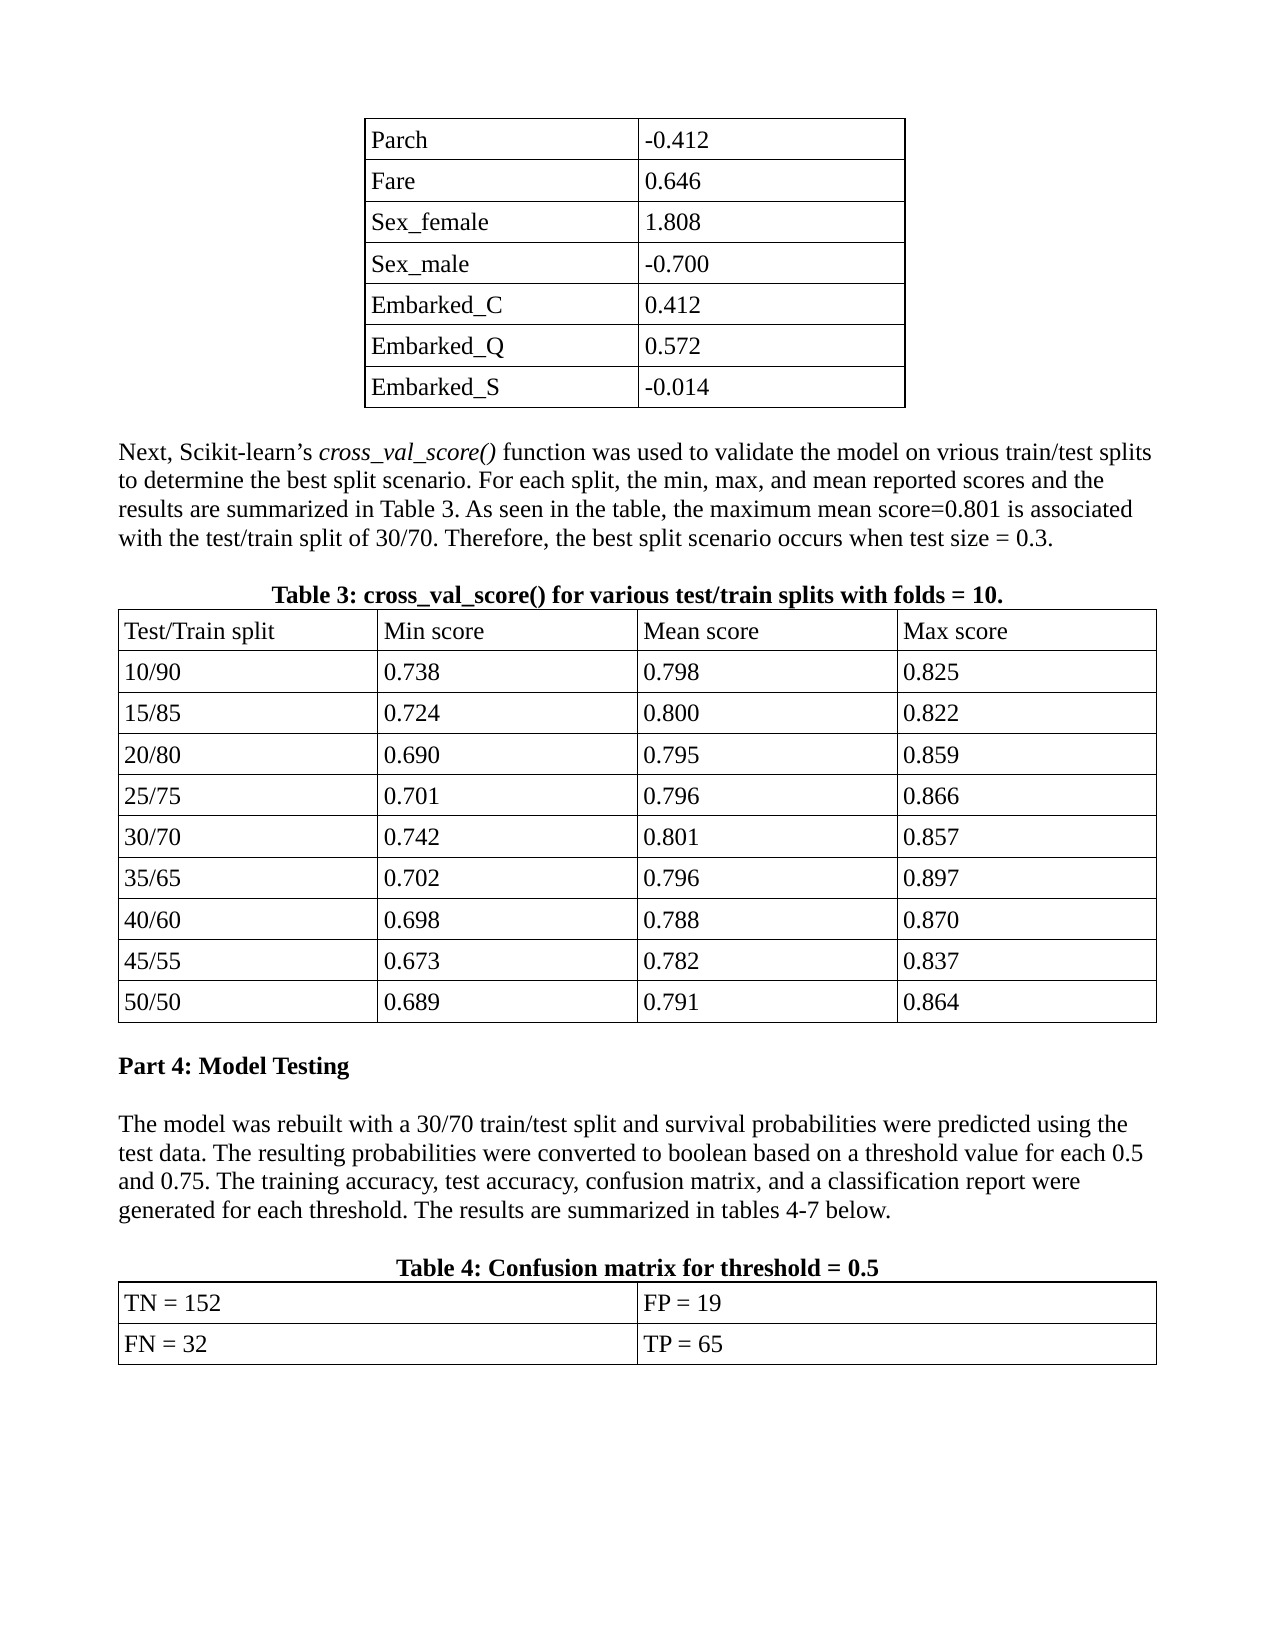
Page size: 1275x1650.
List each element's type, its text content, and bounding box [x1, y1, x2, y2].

table_cell 40/60 [119, 899, 377, 939]
table_cell 0.822 [898, 693, 1156, 733]
table_cell TP = 65 [638, 1324, 1156, 1364]
table_cell 0.796 [638, 775, 897, 815]
table_cell FN = 32 [119, 1324, 637, 1364]
table_cell Sex_female [366, 202, 638, 242]
table_cell Embarked_C [366, 284, 638, 324]
table_cell 0.701 [378, 775, 637, 815]
table_cell Fare [366, 160, 638, 201]
text Next, Scikit-learn’s cross_val_score() function was used to validate the model on vrious train/test splits to determine the best split scenario. For each split, the min, max, and mean reported scores and the results are summarized in Table 3. As seen in the table, the maximum mean score=0.801 is associated with the test/train split of 30/70. Therefore, the best split scenario occurs when test size = 0.3. [118, 437, 1157, 552]
text Part 4: Model Testing [118, 1051, 1157, 1080]
table_cell 0.698 [378, 899, 637, 939]
text The model was rebuilt with a 30/70 train/test split and survival probabilities were predicted using the test data. The resulting probabilities were converted to boolean based on a threshold value for each 0.5 and 0.75. The training accuracy, test accuracy, confusion matrix, and a classification report were generated for each threshold. The results are summarized in tables 4-7 below. [118, 1109, 1157, 1224]
table_cell 0.798 [638, 651, 897, 692]
table_cell 0.866 [898, 775, 1156, 815]
table_cell 0.870 [898, 899, 1156, 939]
table_header Test/Train split [119, 610, 377, 650]
table_cell 0.801 [638, 816, 897, 857]
table_header TN = 152 [119, 1283, 637, 1323]
table_cell -0.412 [639, 119, 904, 159]
table_cell 0.795 [638, 734, 897, 774]
table_cell 1.808 [639, 202, 904, 242]
table_cell 20/80 [119, 734, 377, 774]
table_cell 0.702 [378, 858, 637, 898]
table_cell 0.689 [378, 981, 637, 1022]
table_cell 0.857 [898, 816, 1156, 857]
table_header Max score [898, 610, 1156, 650]
table_cell 0.859 [898, 734, 1156, 774]
table_cell 0.825 [898, 651, 1156, 692]
table_cell 0.673 [378, 940, 637, 980]
table_cell 10/90 [119, 651, 377, 692]
table_cell 0.796 [638, 858, 897, 898]
table_cell 0.897 [898, 858, 1156, 898]
table_cell 0.791 [638, 981, 897, 1022]
table_header Min score [378, 610, 637, 650]
table_cell 0.724 [378, 693, 637, 733]
table_header FP = 19 [638, 1283, 1156, 1323]
text Table 4: Confusion matrix for threshold = 0.5 [118, 1253, 1157, 1281]
table_cell Embarked_Q [366, 325, 638, 366]
table_cell 45/55 [119, 940, 377, 980]
table_header Mean score [638, 610, 897, 650]
table_cell 0.800 [638, 693, 897, 733]
table_cell 15/85 [119, 693, 377, 733]
table_cell Parch [366, 119, 638, 159]
table_cell 25/75 [119, 775, 377, 815]
table_cell 35/65 [119, 858, 377, 898]
table_cell 0.646 [639, 160, 904, 201]
table_cell Sex_male [366, 243, 638, 283]
table_cell -0.700 [639, 243, 904, 283]
table_cell 0.412 [639, 284, 904, 324]
table_cell 0.864 [898, 981, 1156, 1022]
table_cell Embarked_S [366, 367, 638, 407]
table_cell -0.014 [639, 367, 904, 407]
table_cell 0.788 [638, 899, 897, 939]
table_cell 30/70 [119, 816, 377, 857]
table_cell 0.572 [639, 325, 904, 366]
table_cell 0.690 [378, 734, 637, 774]
table_cell 50/50 [119, 981, 377, 1022]
table_cell 0.742 [378, 816, 637, 857]
table_cell 0.738 [378, 651, 637, 692]
text Table 3: cross_val_score() for various test/train splits with folds = 10. [118, 580, 1157, 609]
table_cell 0.782 [638, 940, 897, 980]
table_cell 0.837 [898, 940, 1156, 980]
